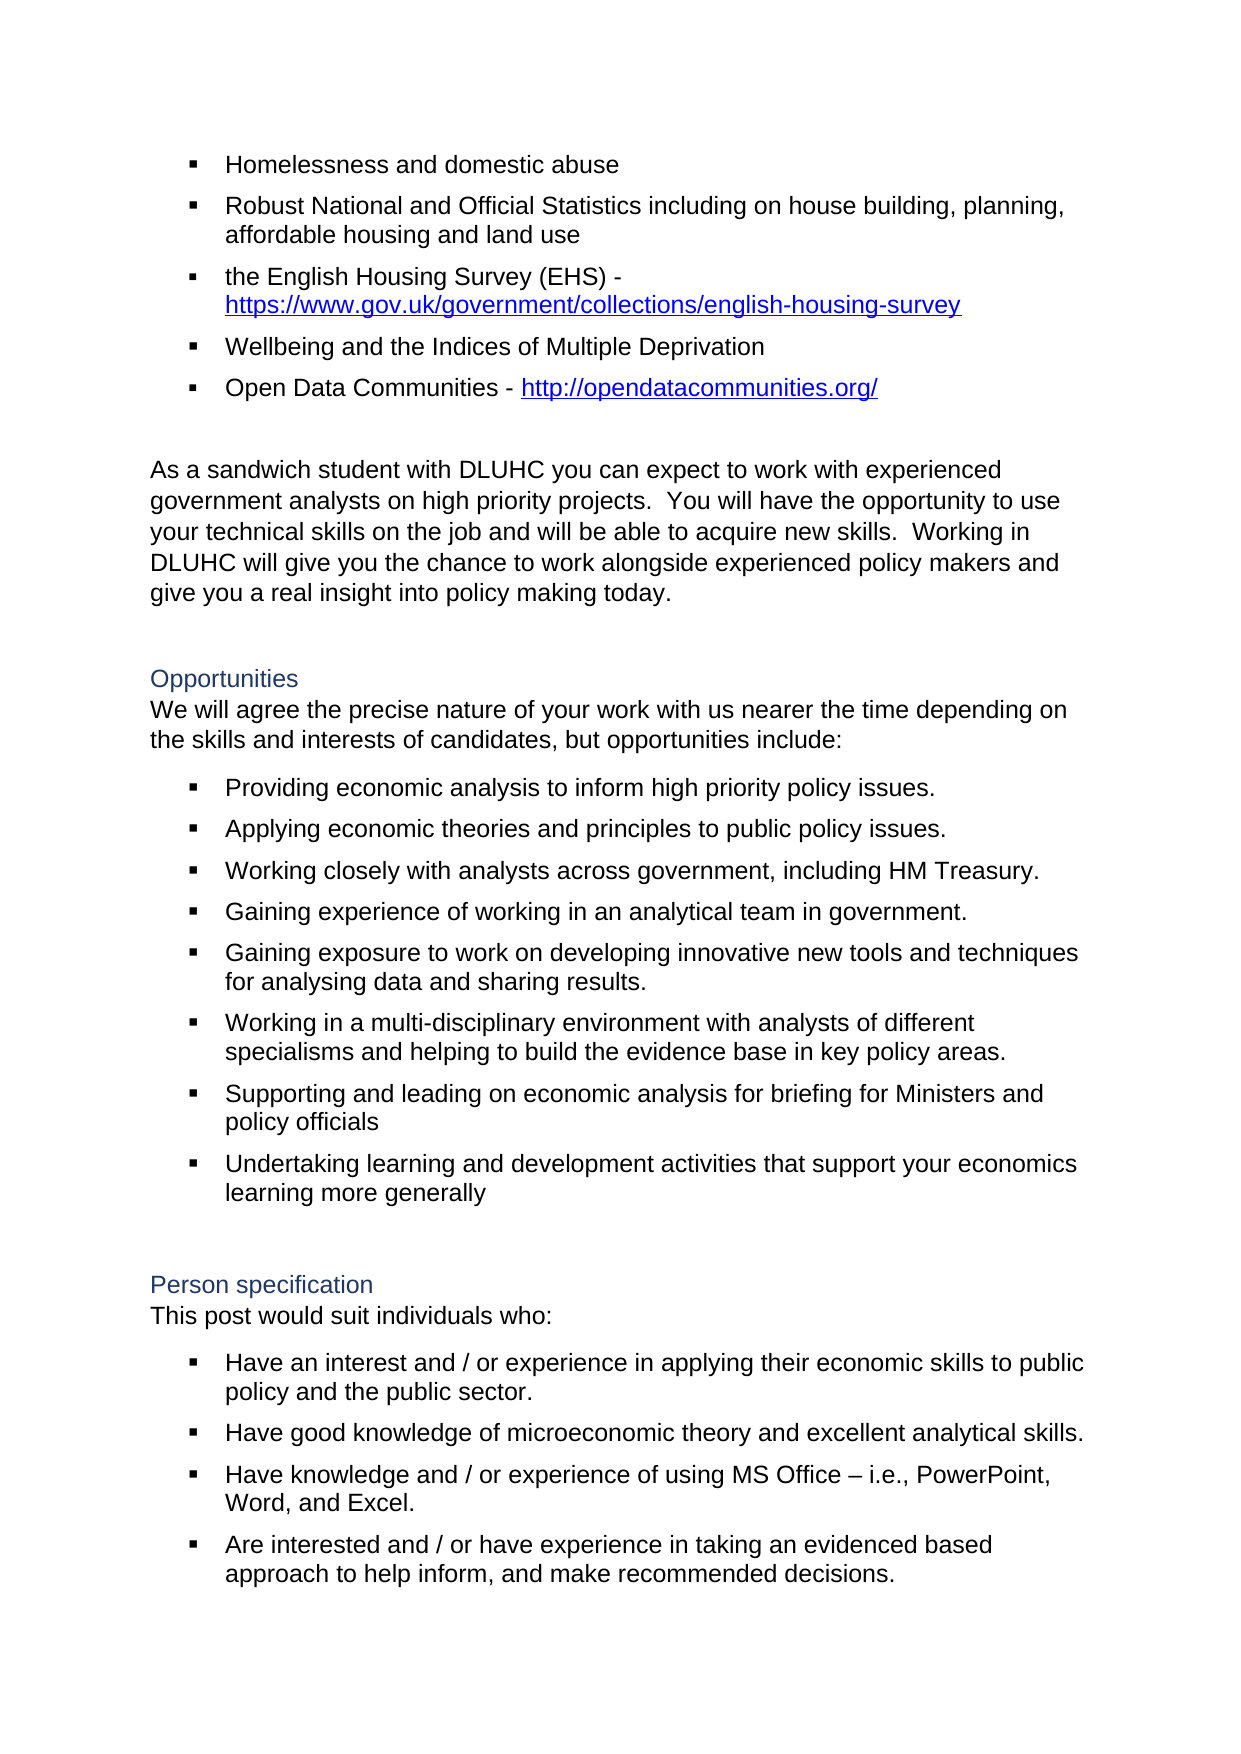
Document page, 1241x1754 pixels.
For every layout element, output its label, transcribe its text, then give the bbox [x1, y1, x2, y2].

subtitle Opportunities [150, 664, 1090, 693]
text We will agree the precise nature of your work with us nearer the time depending on the skills and interests of candidates, but opportunities include: [150, 695, 1090, 754]
list Robust National and Official Statistics including on house building, planning, affordable housing and land use [187, 191, 1090, 249]
list Have good knowledge of microeconomic theory and excellent analytical skills. [187, 1418, 1090, 1447]
list Have knowledge and / or experience of using MS Office – i.e., PowerPoint, Word, and Excel. [187, 1459, 1090, 1517]
list Undertaking learning and development activities that support your economics learning more generally [187, 1149, 1090, 1206]
list Gaining exposure to work on developing innovative new tools and techniques for analysing data and sharing results. [187, 938, 1090, 996]
list Providing economic analysis to inform high priority policy issues. [187, 773, 1090, 802]
subtitle Person specification [150, 1270, 1090, 1299]
list Working in a multi-disciplinary environment with analysts of different specialisms and helping to build the evidence base in key policy areas. [187, 1008, 1090, 1066]
list Are interested and / or have experience in taking an evidenced based approach to help inform, and make recommended decisions. [187, 1530, 1090, 1587]
list Applying economic theories and principles to public policy issues. [187, 814, 1090, 843]
list Working closely with analysts across government, including HM Treasury. [187, 856, 1090, 884]
list Open Data Communities - http://opendatacommunities.org/ [187, 373, 1090, 402]
list Homelessness and domestic abuse [187, 150, 1090, 179]
text As a sandwich student with DLUHC you can expect to work with experienced government analysts on high priority projects. You will have the opportunity to use your technical skills on the job and will be able to acquire new skills. Working in DLUHC will give you the chance to work alongside experienced policy makers and give you a real insight into policy making today. [150, 455, 1090, 607]
text This post would suit individuals who: [150, 1301, 1090, 1329]
list Gaining experience of working in an analytical team in government. [187, 897, 1090, 926]
list the English Housing Survey (EHS) - https://www.gov.uk/government/collections/english-housing-survey [187, 261, 1090, 319]
list Supporting and leading on economic analysis for briefing for Ministers and policy officials [187, 1078, 1090, 1136]
list Have an interest and / or experience in applying their economic skills to public policy and the public sector. [187, 1348, 1090, 1406]
list Wellbeing and the Indices of Multiple Deprivation [187, 331, 1090, 360]
